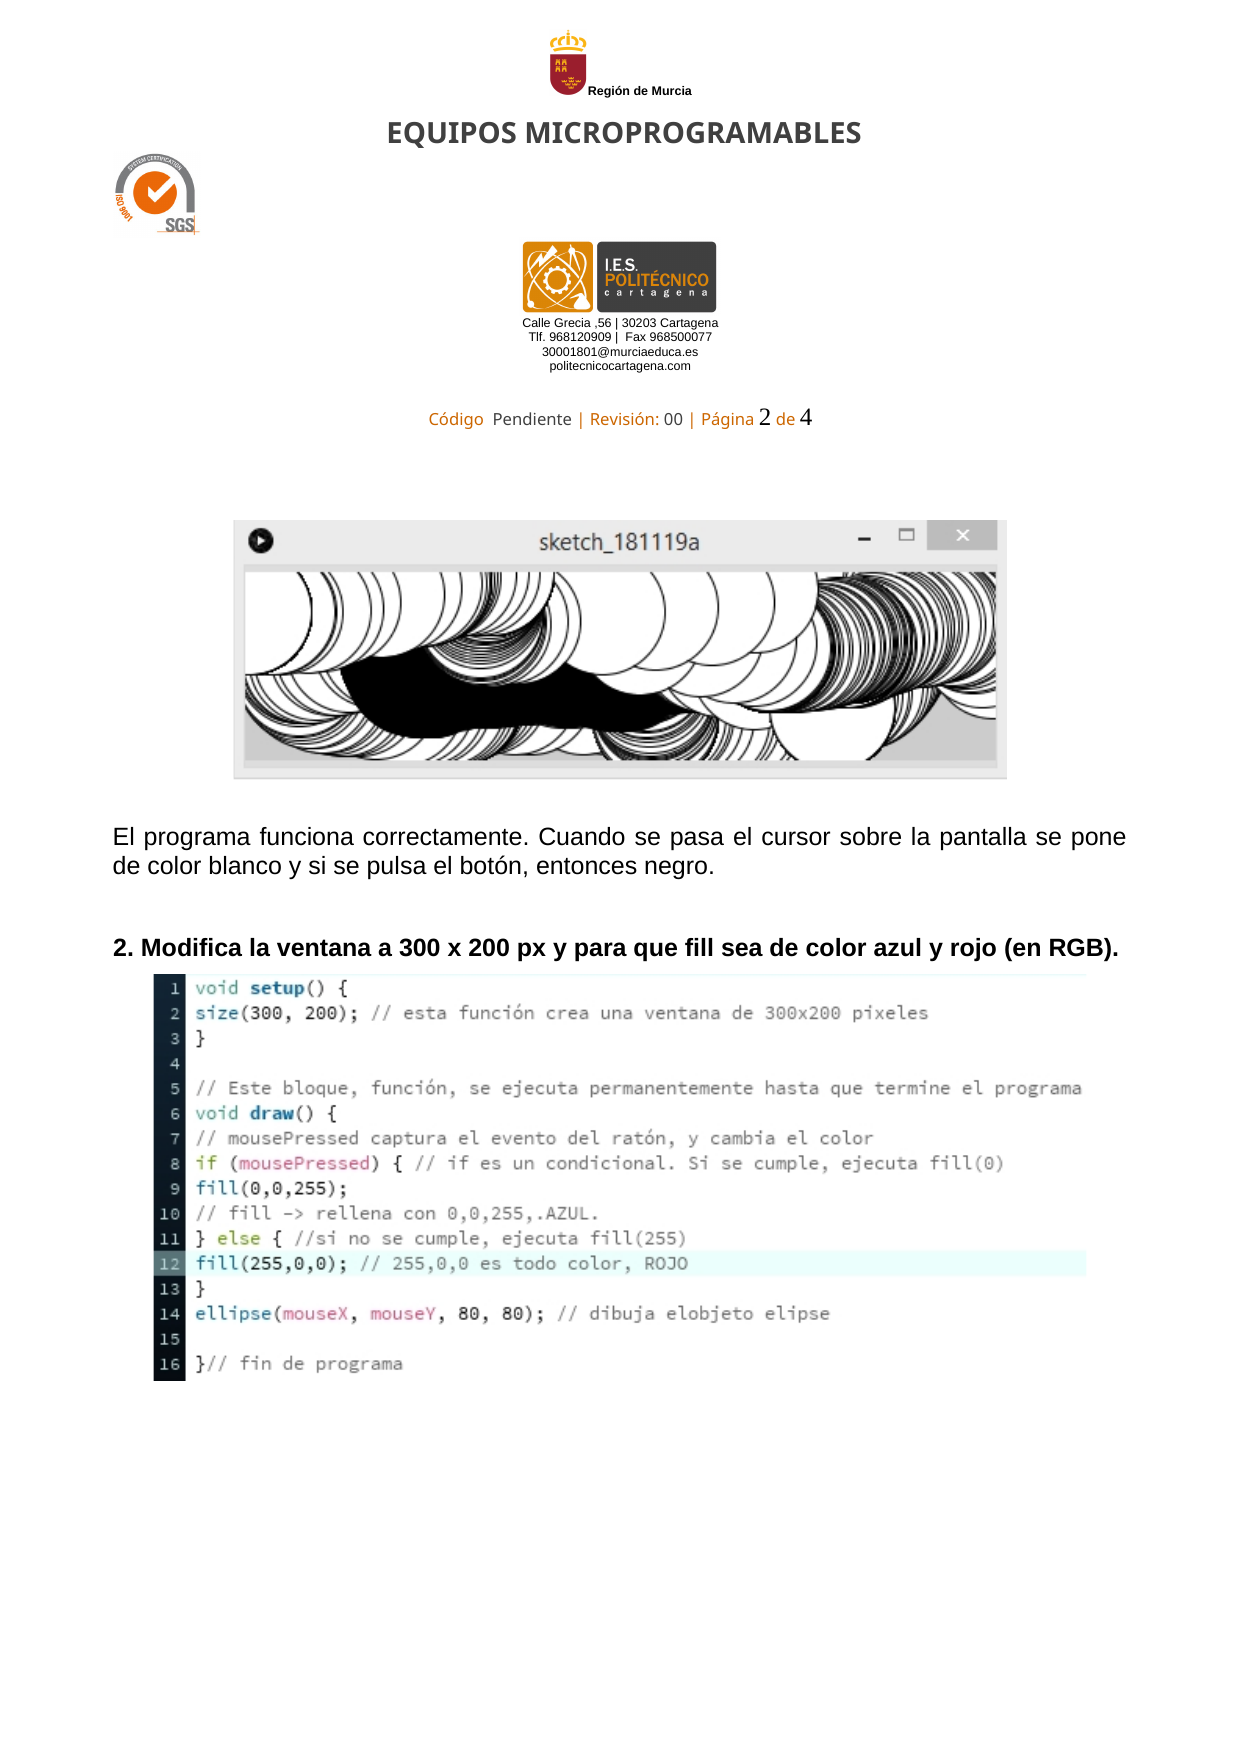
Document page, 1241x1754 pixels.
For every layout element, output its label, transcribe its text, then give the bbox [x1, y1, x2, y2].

text El programa funciona correctamente. Cuando se pasa el cursor sobre la pantalla se pone de color blanco y si se pulsa el botón, entonces negro. [112, 822, 1128, 879]
picture [153, 974, 1087, 1381]
list 2. Modifica la ventana a 300 x 200 px y para que fill sea de color azul y rojo (en RGB). [112, 933, 1128, 962]
picture [233, 520, 1007, 781]
picture [112, 151, 202, 238]
picture [519, 237, 721, 316]
